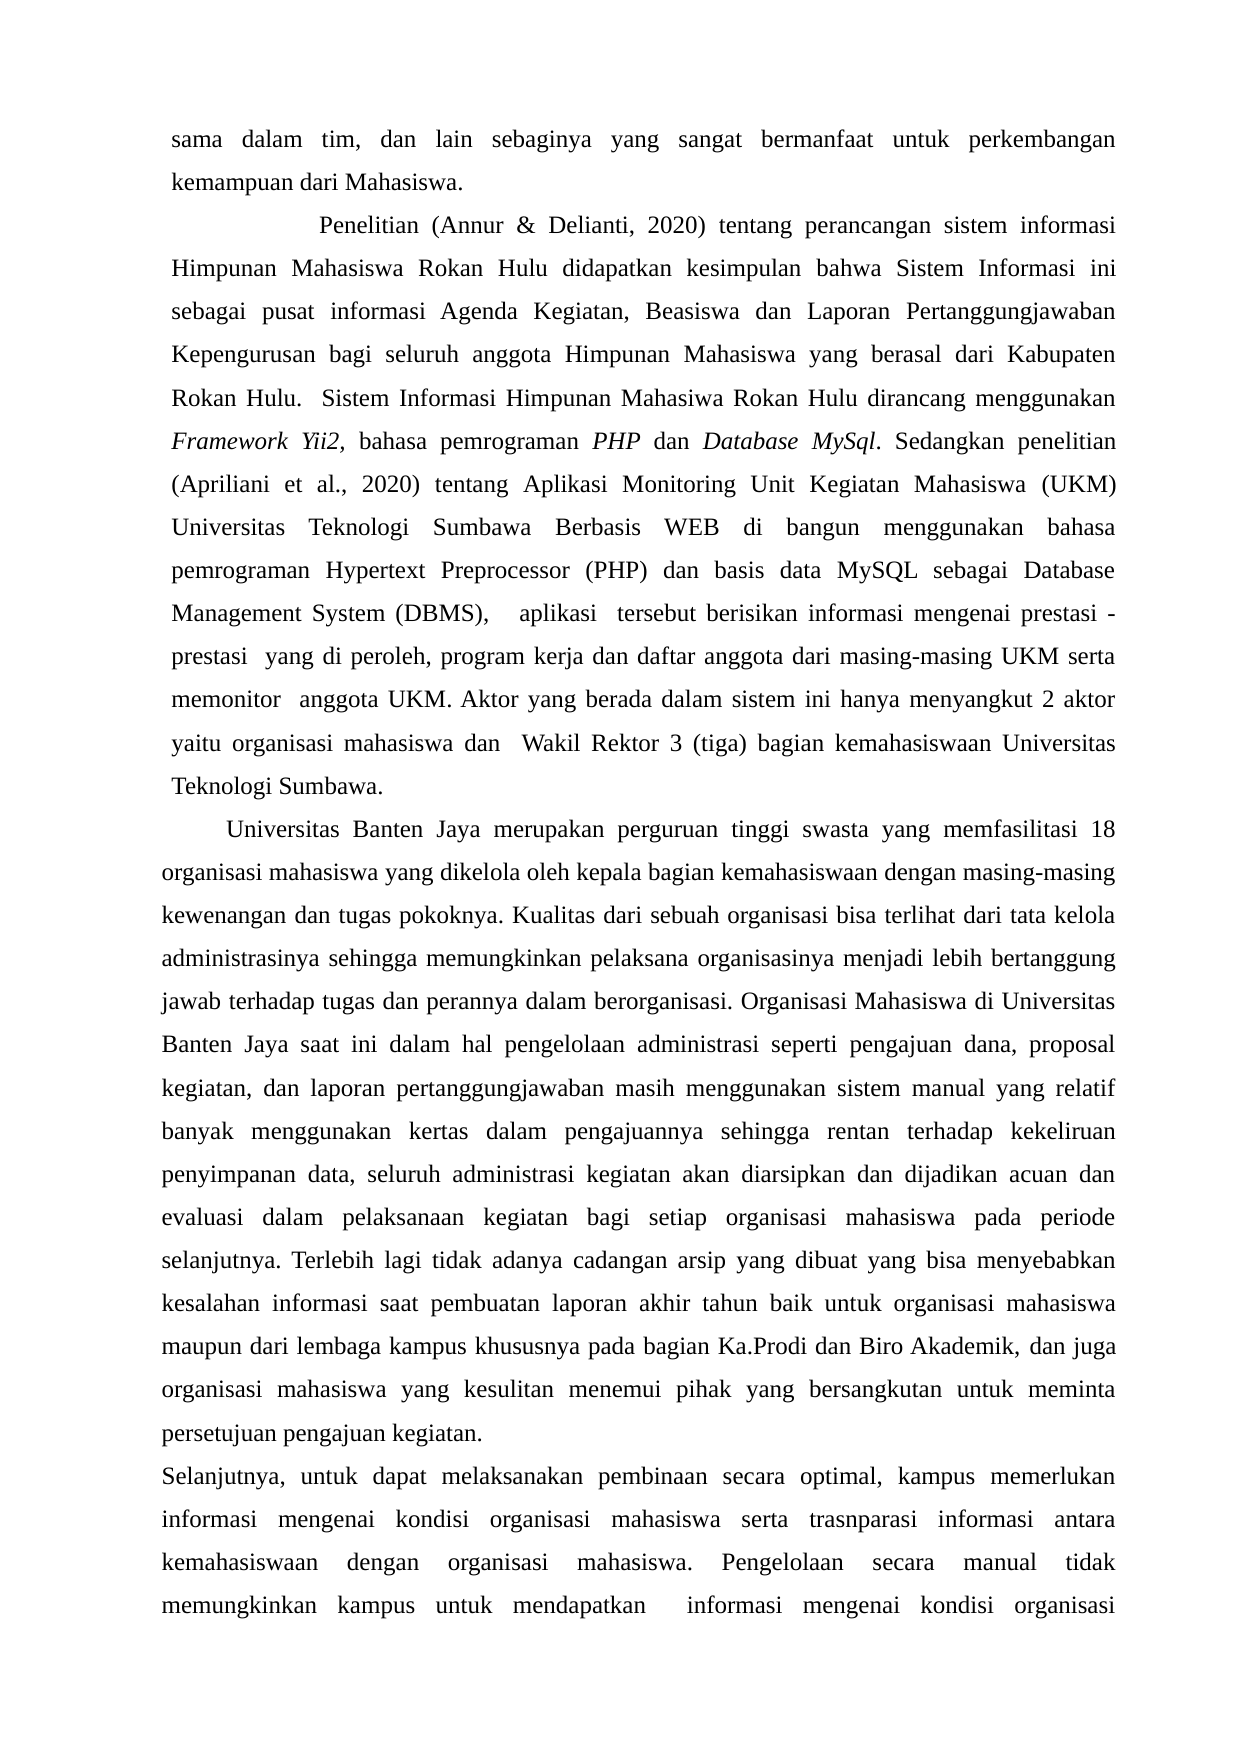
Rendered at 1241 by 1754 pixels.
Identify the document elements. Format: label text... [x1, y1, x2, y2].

table_header sama dalam tim, dan lain sebaginya yang sangat bermanfaat untuk perkembangan kemampuan dari Mahasiswa. Penelitian (Annur & Delianti, 2020)⁠ tentang perancangan sistem informasi Himpunan Mahasiswa Rokan Hulu didapatkan kesimpulan bahwa Sistem Informasi ini sebagai pusat informasi Agenda Kegiatan, Beasiswa dan Laporan Pertanggungjawaban Kepengurusan bagi seluruh anggota Himpunan Mahasiswa yang berasal dari Kabupaten Rokan Hulu. Sistem Informasi Himpunan Mahasiwa Rokan Hulu dirancang menggunakan Framework Yii2, bahasa pemrograman PHP dan Database MySql. Sedangkan penelitian (Apriliani et al., 2020)⁠ tentang Aplikasi Monitoring Unit Kegiatan Mahasiswa (UKM) Universitas Teknologi Sumbawa Berbasis WEB di bangun menggunakan bahasa pemrograman Hypertext Preprocessor (PHP) dan basis data MySQL sebagai Database Management System (DBMS), aplikasi tersebut berisikan informasi mengenai prestasi - prestasi yang di peroleh, program kerja dan daftar anggota dari masing-masing UKM serta memonitor anggota UKM. Aktor yang berada dalam sistem ini hanya menyangkut 2 aktor yaitu organisasi mahasiswa dan Wakil Rektor 3 (tiga) bagian kemahasiswaan Universitas Teknologi Sumbawa. Universitas Banten Jaya merupakan perguruan tinggi swasta yang memfasilitasi 18 organisasi mahasiswa yang dikelola oleh kepala bagian kemahasiswaan dengan masing-masing kewenangan dan tugas pokoknya. Kualitas dari sebuah organisasi bisa terlihat dari tata kelola administrasinya sehingga memungkinkan pelaksana organisasinya menjadi lebih bertanggung jawab terhadap tugas dan perannya dalam berorganisasi. Organisasi Mahasiswa di Universitas Banten Jaya saat ini dalam hal pengelolaan administrasi seperti pengajuan dana, proposal kegiatan, dan laporan pertanggungjawaban masih menggunakan sistem manual yang relatif banyak menggunakan kertas dalam pengajuannya sehingga rentan terhadap kekeliruan penyimpanan data, seluruh administrasi kegiatan akan diarsipkan dan dijadikan acuan dan evaluasi dalam pelaksanaan kegiatan bagi setiap organisasi mahasiswa pada periode selanjutnya. Terlebih lagi tidak adanya cadangan arsip yang dibuat yang bisa menyebabkan kesalahan informasi saat pembuatan laporan akhir tahun baik untuk organisasi mahasiswa maupun dari lembaga kampus khususnya pada bagian Ka.Prodi dan Biro Akademik, dan juga organisasi mahasiswa yang kesulitan menemui pihak yang bersangkutan untuk meminta persetujuan pengajuan kegiatan. Selanjutnya, untuk dapat melaksanakan pembinaan secara optimal, kampus memerlukan informasi mengenai kondisi organisasi mahasiswa serta trasnparasi informasi antara kemahasiswaan dengan organisasi mahasiswa. Pengelolaan secara manual tidak memungkinkan kampus untuk mendapatkan informasi mengenai kondisi organisasi [118, 118, 1122, 1624]
